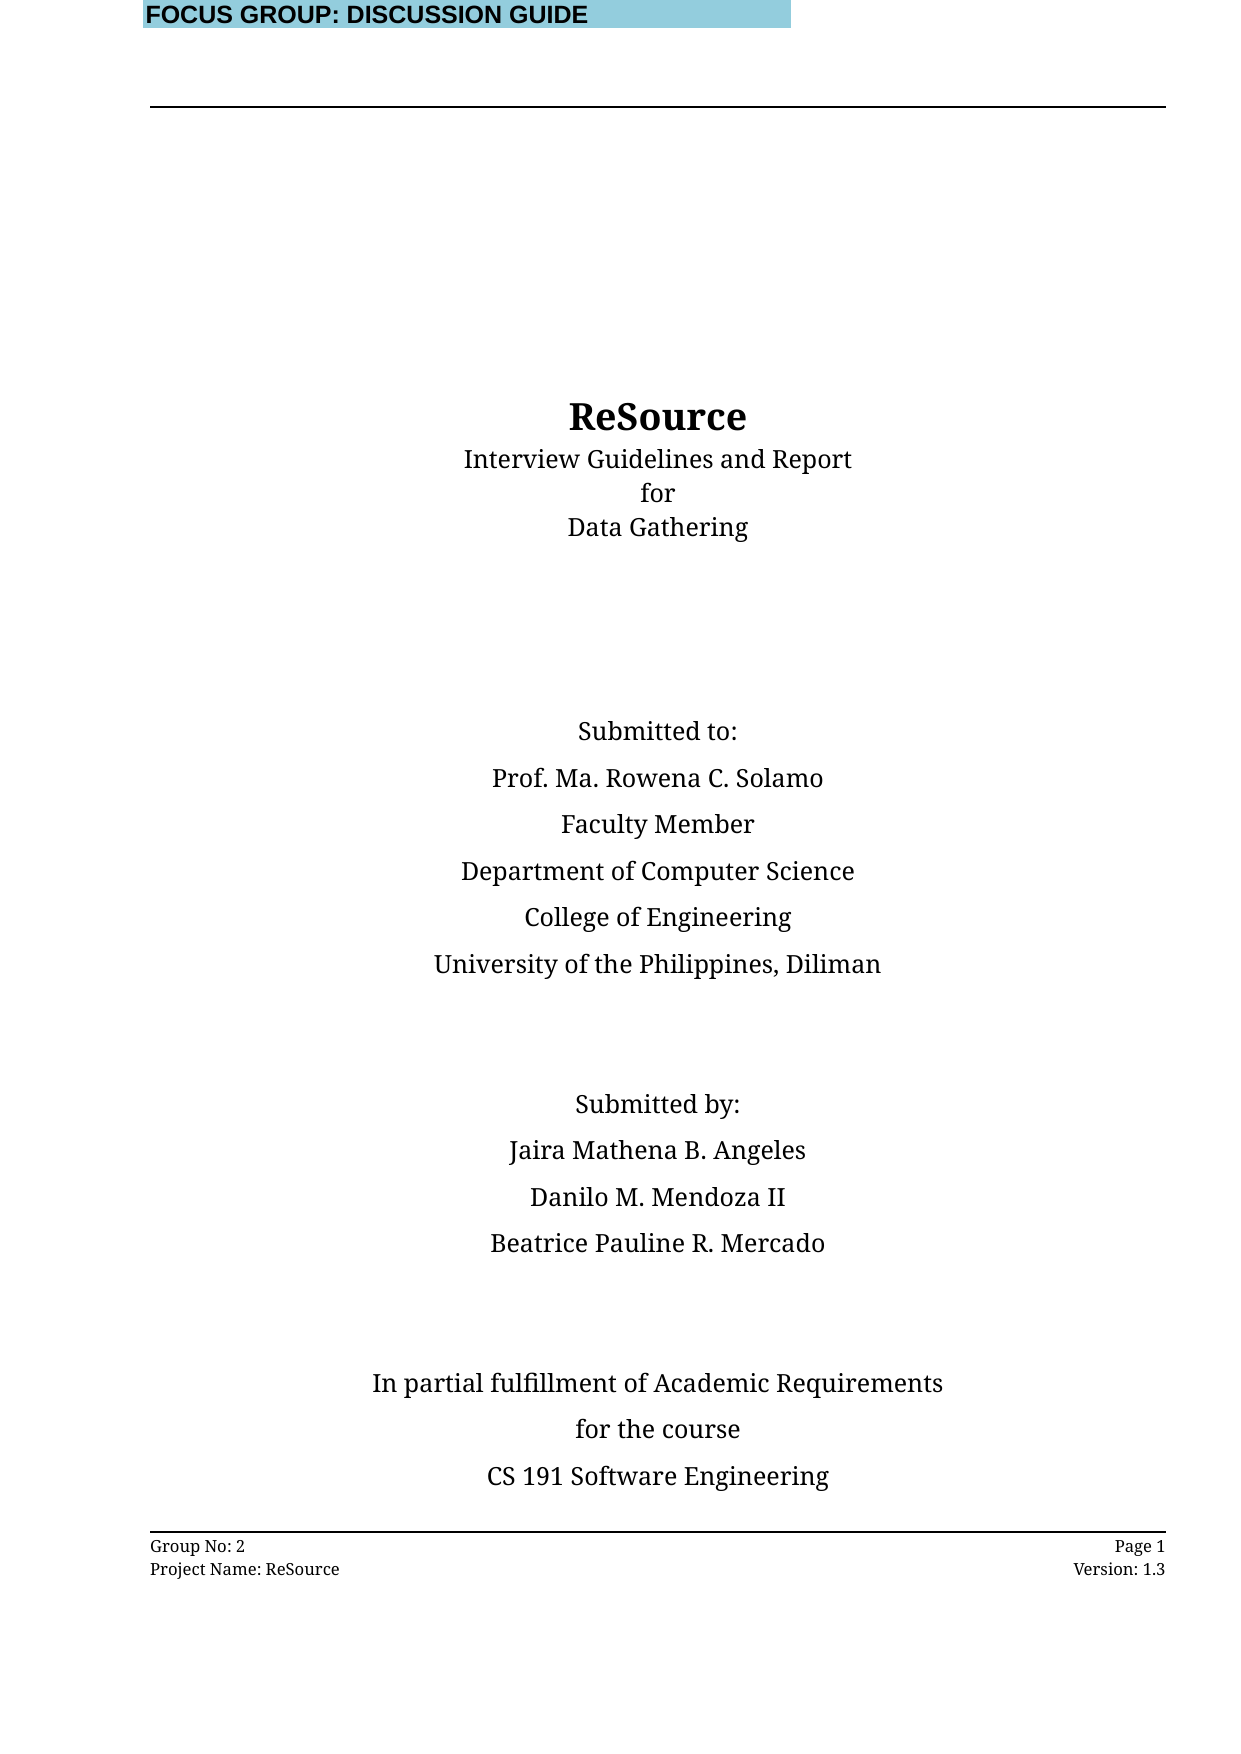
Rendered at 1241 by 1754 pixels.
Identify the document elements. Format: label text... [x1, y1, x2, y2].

table_header FOCUS GROUP: DISCUSSION GUIDE [144, 0, 790, 28]
subtitle Submitted by: [150, 1086, 1166, 1120]
subtitle Prof. Ma. Rowena C. Solamo [150, 760, 1166, 794]
subtitle for the course [150, 1412, 1166, 1446]
text ReSource [150, 390, 1166, 441]
subtitle CS 191 Software Engineering [150, 1459, 1166, 1493]
subtitle Faculty Member [150, 807, 1166, 841]
text for [150, 475, 1166, 509]
subtitle Danilo M. Mendoza II [150, 1179, 1166, 1213]
subtitle Beatrice Pauline R. Mercado [150, 1226, 1166, 1260]
subtitle Department of Computer Science [150, 853, 1166, 887]
subtitle In partial fulfillment of Academic Requirements [150, 1366, 1166, 1400]
subtitle University of the Philippines, Diliman [150, 947, 1166, 981]
text Interview Guidelines and Report [150, 441, 1166, 475]
subtitle Submitted to: [150, 714, 1166, 748]
subtitle Jaira Mathena B. Angeles [150, 1133, 1166, 1167]
text Data Gathering [150, 509, 1166, 543]
subtitle College of Engineering [150, 900, 1166, 934]
